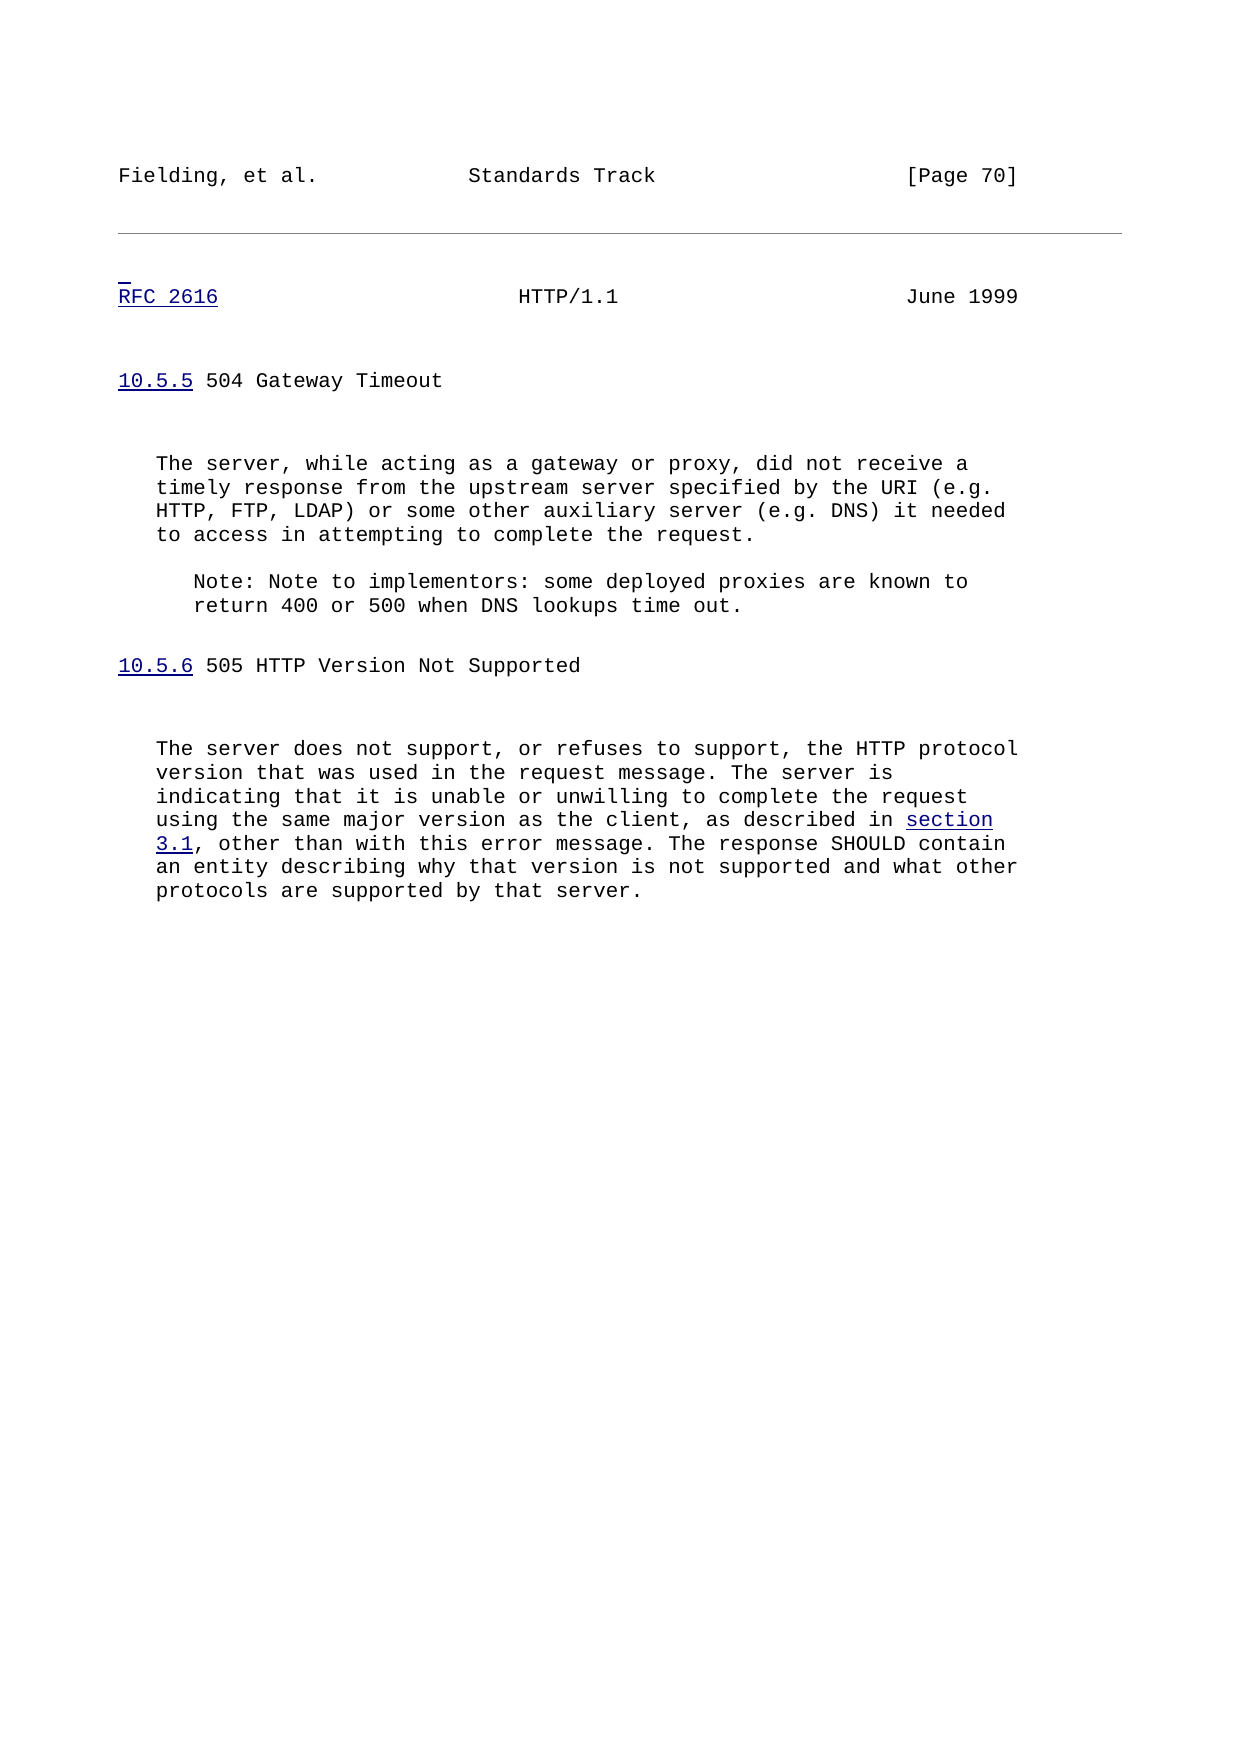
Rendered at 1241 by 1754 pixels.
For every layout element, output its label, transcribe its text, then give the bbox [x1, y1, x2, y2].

text The server does not support, or refuses to support, the HTTP protocol [118, 738, 1122, 762]
text indicating that it is unable or unwilling to complete the request [118, 786, 1122, 809]
text Note: Note to implementors: some deployed proxies are known to [118, 571, 1122, 595]
text 10.5.6 505 HTTP Version Not Supported [118, 655, 1122, 678]
text 3.1, other than with this error message. The response SHOULD contain [118, 833, 1122, 857]
text 10.5.5 504 Gateway Timeout [118, 370, 1122, 393]
text using the same major version as the client, as described in section [118, 809, 1122, 833]
text version that was used in the request message. The server is [118, 762, 1122, 786]
text The server, while acting as a gateway or proxy, did not receive a [118, 453, 1122, 477]
text protocols are supported by that server. [118, 880, 1122, 904]
text Fielding, et al. Standards Track [Page 70] [118, 165, 1122, 189]
text to access in attempting to complete the request. [118, 524, 1122, 548]
text timely response from the upstream server specified by the URI (e.g. [118, 477, 1122, 501]
text RFC 2616 HTTP/1.1 June 1999 [118, 286, 1122, 310]
text return 400 or 500 when DNS lookups time out. [118, 595, 1122, 619]
text an entity describing why that version is not supported and what other [118, 857, 1122, 880]
text HTTP, FTP, LDAP) or some other auxiliary server (e.g. DNS) it needed [118, 501, 1122, 524]
